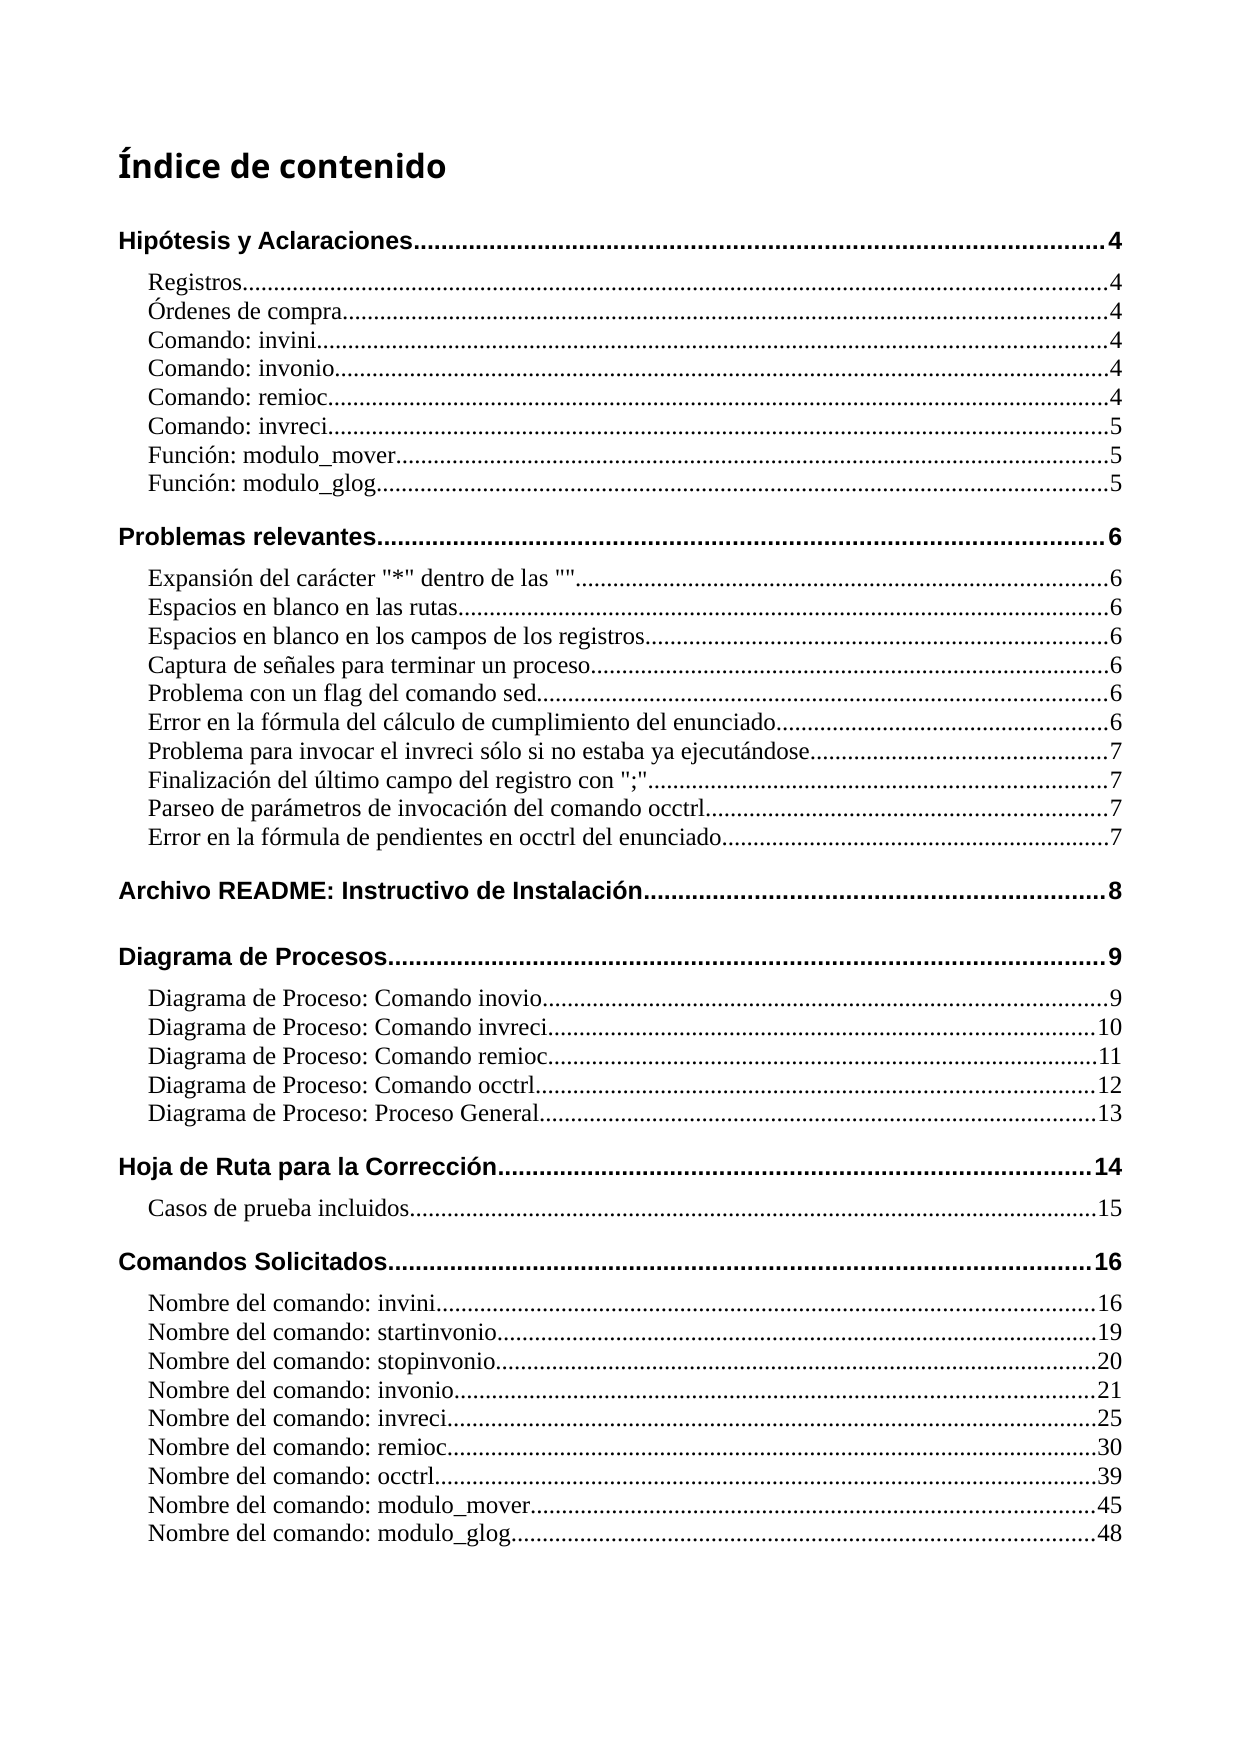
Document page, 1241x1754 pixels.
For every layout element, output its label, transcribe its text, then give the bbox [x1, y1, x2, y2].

text Nombre del comando: stopinvonio 20 [148, 1346, 1122, 1375]
text Espacios en blanco en los campos de los registros 6 [148, 621, 1122, 650]
subtitle Archivo README: Instructivo de Instalación 8 [118, 876, 1122, 905]
text Función: modulo_glog 5 [148, 468, 1122, 497]
text Expansión del carácter "*" dentro de las "" 6 [148, 563, 1122, 592]
text Nombre del comando: invonio 21 [148, 1375, 1122, 1403]
text Registros 4 [148, 267, 1122, 296]
text Espacios en blanco en las rutas 6 [148, 592, 1122, 621]
text Nombre del comando: startinvonio 19 [148, 1317, 1122, 1346]
text Diagrama de Proceso: Comando remioc 11 [148, 1041, 1122, 1070]
text Órdenes de compra 4 [148, 296, 1122, 325]
text Nombre del comando: remioc 30 [148, 1432, 1122, 1461]
text Diagrama de Proceso: Comando inovio 9 [148, 983, 1122, 1012]
text Problema con un flag del comando sed 6 [148, 678, 1122, 707]
text Parseo de parámetros de invocación del comando occtrl 7 [148, 793, 1122, 822]
text Error en la fórmula del cálculo de cumplimiento del enunciado 6 [148, 707, 1122, 736]
text Comando: invini 4 [148, 325, 1122, 353]
text Comando: invreci 5 [148, 411, 1122, 440]
text Función: modulo_mover 5 [148, 440, 1122, 468]
text Finalización del último campo del registro con ";" 7 [148, 765, 1122, 793]
text Nombre del comando: invini 16 [148, 1288, 1122, 1317]
subtitle Índice de contenido [118, 143, 1122, 188]
subtitle Comandos Solicitados 16 [118, 1247, 1122, 1276]
text Casos de prueba incluidos 15 [148, 1193, 1122, 1222]
text Diagrama de Proceso: Comando invreci 10 [148, 1012, 1122, 1041]
text Error en la fórmula de pendientes en occtrl del enunciado 7 [148, 822, 1122, 851]
text Nombre del comando: modulo_mover 45 [148, 1490, 1122, 1518]
text Comando: invonio 4 [148, 353, 1122, 382]
text Nombre del comando: occtrl 39 [148, 1461, 1122, 1490]
text Captura de señales para terminar un proceso 6 [148, 650, 1122, 678]
text Nombre del comando: modulo_glog 48 [148, 1518, 1122, 1547]
text Diagrama de Proceso: Comando occtrl 12 [148, 1070, 1122, 1098]
subtitle Hoja de Ruta para la Corrección 14 [118, 1152, 1122, 1181]
subtitle Hipótesis y Aclaraciones 4 [118, 226, 1122, 255]
text Nombre del comando: invreci 25 [148, 1403, 1122, 1432]
text Diagrama de Proceso: Proceso General 13 [148, 1098, 1122, 1127]
subtitle Diagrama de Procesos 9 [118, 942, 1122, 971]
subtitle Problemas relevantes 6 [118, 522, 1122, 551]
text Comando: remioc 4 [148, 382, 1122, 411]
text Problema para invocar el invreci sólo si no estaba ya ejecutándose 7 [148, 736, 1122, 765]
